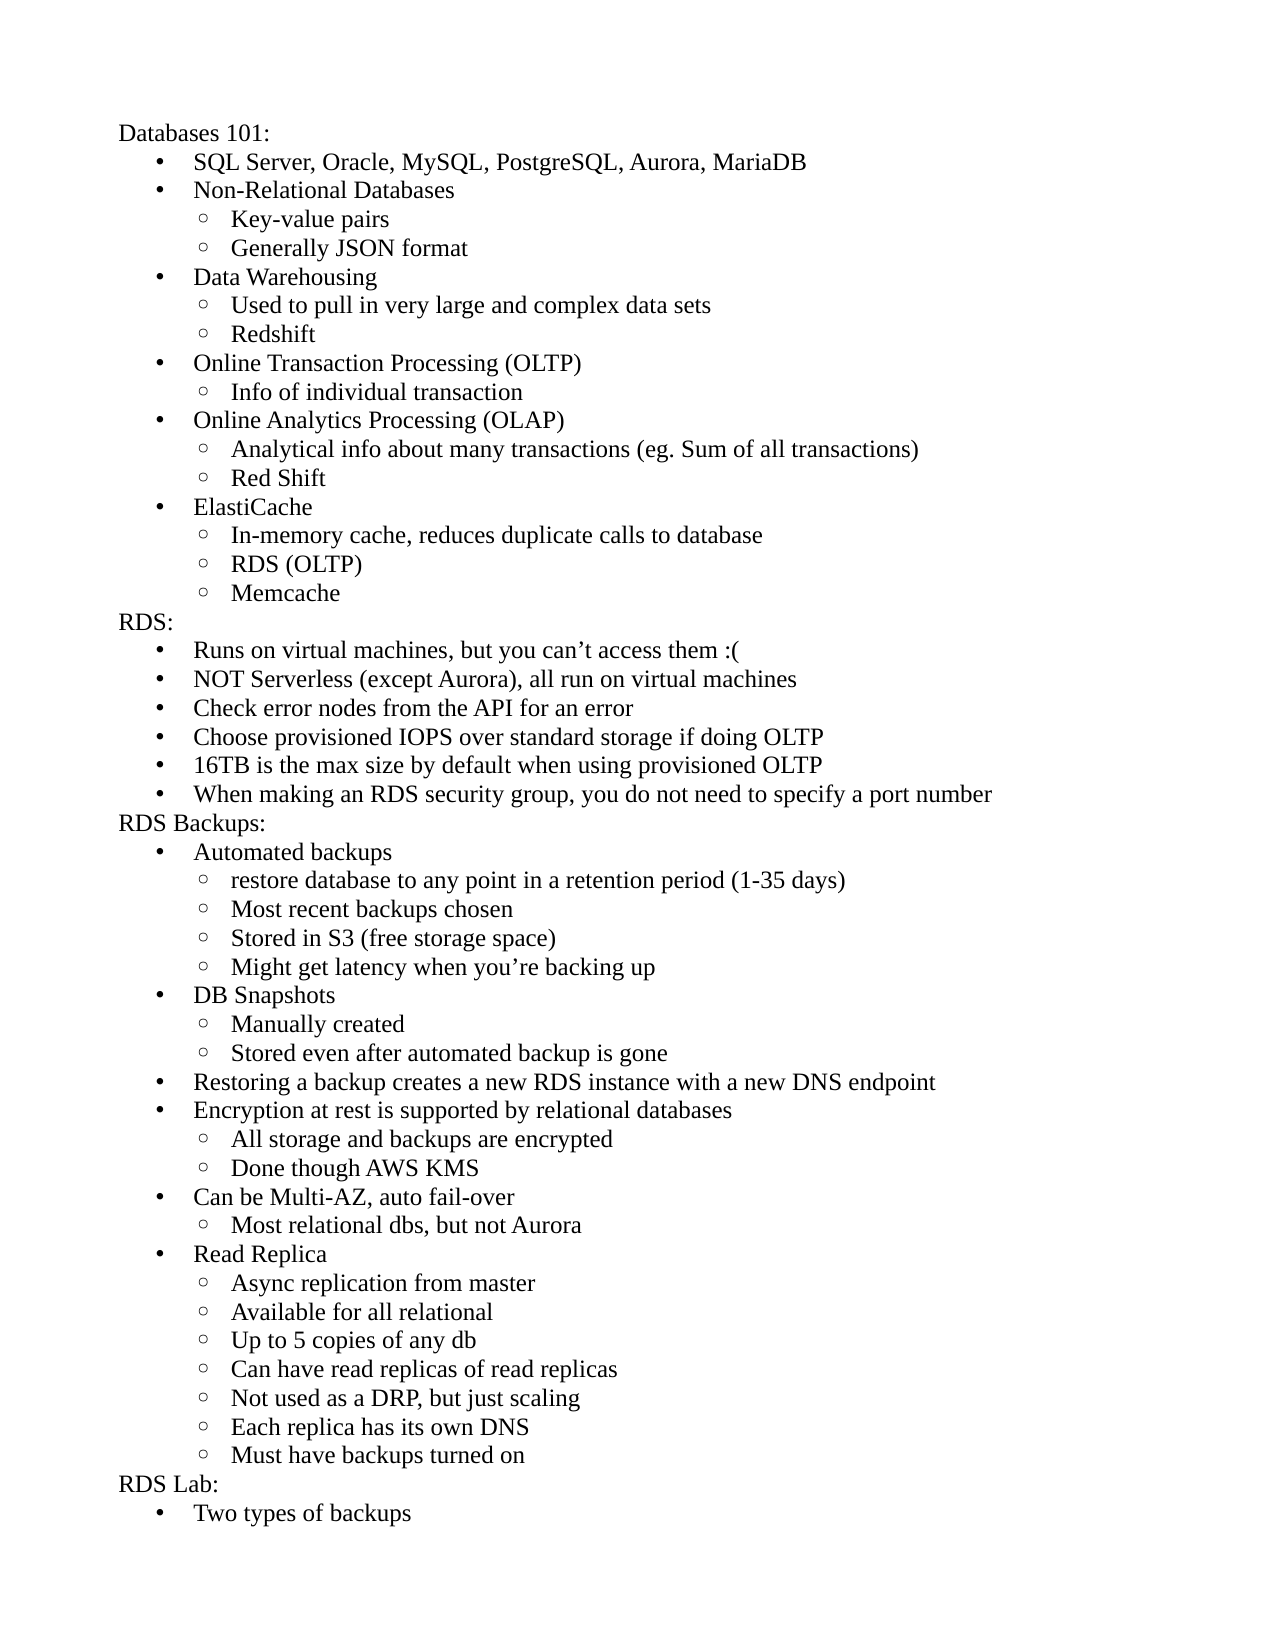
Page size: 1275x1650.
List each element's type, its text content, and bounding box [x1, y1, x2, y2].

list Not used as a DRP, but just scaling [193, 1383, 1157, 1412]
list Read Replica [156, 1239, 1157, 1268]
list Info of individual transaction [193, 377, 1157, 406]
list Data Warehousing [156, 262, 1157, 291]
list Async replication from master [193, 1268, 1157, 1297]
text Databases 101: [118, 118, 1157, 147]
list DB Snapshots [156, 981, 1157, 1009]
list Encryption at rest is supported by relational databases [156, 1096, 1157, 1124]
list Check error nodes from the API for an error [156, 693, 1157, 722]
list Choose provisioned IOPS over standard storage if doing OLTP [156, 722, 1157, 751]
list Two types of backups [156, 1498, 1157, 1527]
list Available for all relational [193, 1297, 1157, 1326]
list Red Shift [193, 463, 1157, 492]
list Might get latency when you’re backing up [193, 952, 1157, 981]
list Redshift [193, 319, 1157, 348]
list Memcache [193, 578, 1157, 607]
list Stored in S3 (free storage space) [193, 923, 1157, 952]
list Analytical info about many transactions (eg. Sum of all transactions) [193, 434, 1157, 463]
list Online Analytics Processing (OLAP) [156, 406, 1157, 434]
list Done though AWS KMS [193, 1153, 1157, 1182]
list restore database to any point in a retention period (1-35 days) [193, 866, 1157, 894]
list Must have backups turned on [193, 1441, 1157, 1469]
list Up to 5 copies of any db [193, 1326, 1157, 1354]
list SQL Server, Oracle, MySQL, PostgreSQL, Aurora, MariaDB [156, 147, 1157, 176]
list Restoring a backup creates a new RDS instance with a new DNS endpoint [156, 1067, 1157, 1096]
list Generally JSON format [193, 233, 1157, 262]
list Manually created [193, 1009, 1157, 1038]
list NOT Serverless (except Aurora), all run on virtual machines [156, 664, 1157, 693]
list Key-value pairs [193, 204, 1157, 233]
list 16TB is the max size by default when using provisioned OLTP [156, 751, 1157, 779]
list Stored even after automated backup is gone [193, 1038, 1157, 1067]
list Runs on virtual machines, but you can’t access them :( [156, 636, 1157, 664]
text RDS Backups: [118, 808, 1157, 837]
list When making an RDS security group, you do not need to specify a port number [156, 779, 1157, 808]
text RDS Lab: [118, 1469, 1157, 1498]
list RDS (OLTP) [193, 549, 1157, 578]
list In-memory cache, reduces duplicate calls to database [193, 521, 1157, 549]
list Online Transaction Processing (OLTP) [156, 348, 1157, 377]
list Can have read replicas of read replicas [193, 1354, 1157, 1383]
list Automated backups [156, 837, 1157, 866]
list Can be Multi-AZ, auto fail-over [156, 1182, 1157, 1211]
list ElastiCache [156, 492, 1157, 521]
list Most recent backups chosen [193, 894, 1157, 923]
text RDS: [118, 607, 1157, 636]
list All storage and backups are encrypted [193, 1124, 1157, 1153]
list Used to pull in very large and complex data sets [193, 291, 1157, 319]
list Non-Relational Databases [156, 176, 1157, 204]
list Most relational dbs, but not Aurora [193, 1211, 1157, 1239]
list Each replica has its own DNS [193, 1412, 1157, 1441]
